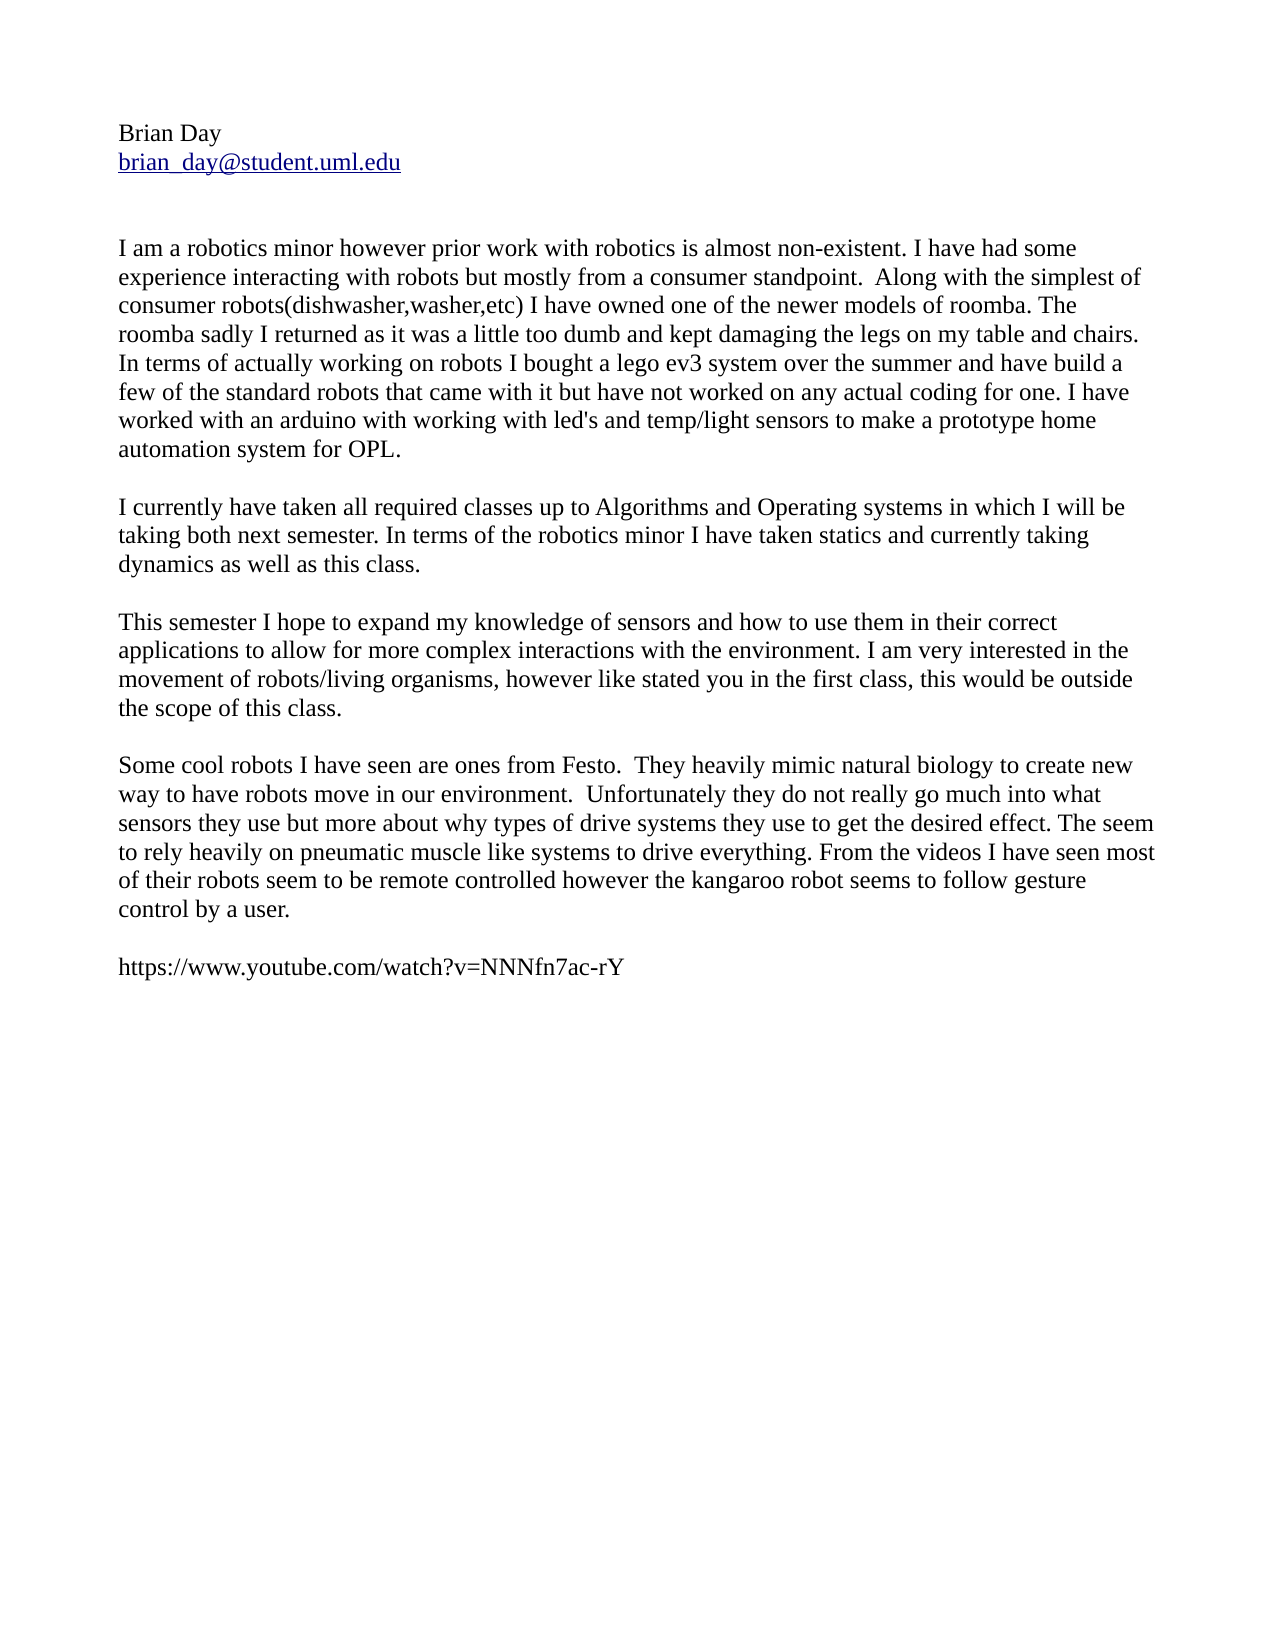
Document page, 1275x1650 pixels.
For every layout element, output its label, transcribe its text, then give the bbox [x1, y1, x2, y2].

text brian_day@student.uml.edu [118, 147, 1157, 176]
text I am a robotics minor however prior work with robotics is almost non-existent. I have had some experience interacting with robots but mostly from a consumer standpoint. Along with the simplest of consumer robots(dishwasher,washer,etc) I have owned one of the newer models of roomba. The roomba sadly I returned as it was a little too dumb and kept damaging the legs on my table and chairs. In terms of actually working on robots I bought a lego ev3 system over the summer and have build a few of the standard robots that came with it but have not worked on any actual coding for one. I have worked with an arduino with working with led's and temp/light sensors to make a prototype home automation system for OPL. [118, 233, 1157, 463]
text I currently have taken all required classes up to Algorithms and Operating systems in which I will be taking both next semester. In terms of the robotics minor I have taken statics and currently taking dynamics as well as this class. [118, 492, 1157, 578]
text https://www.youtube.com/watch?v=NNNfn7ac-rY [118, 952, 1157, 981]
text Some cool robots I have seen are ones from Festo. They heavily mimic natural biology to create new way to have robots move in our environment. Unfortunately they do not really go much into what sensors they use but more about why types of drive systems they use to get the desired effect. The seem to rely heavily on pneumatic muscle like systems to drive everything. From the videos I have seen most of their robots seem to be remote controlled however the kangaroo robot seems to follow gesture control by a user. [118, 751, 1157, 923]
text Brian Day [118, 118, 1157, 147]
text This semester I hope to expand my knowledge of sensors and how to use them in their correct applications to allow for more complex interactions with the environment. I am very interested in the movement of robots/living organisms, however like stated you in the first class, this would be outside the scope of this class. [118, 607, 1157, 722]
